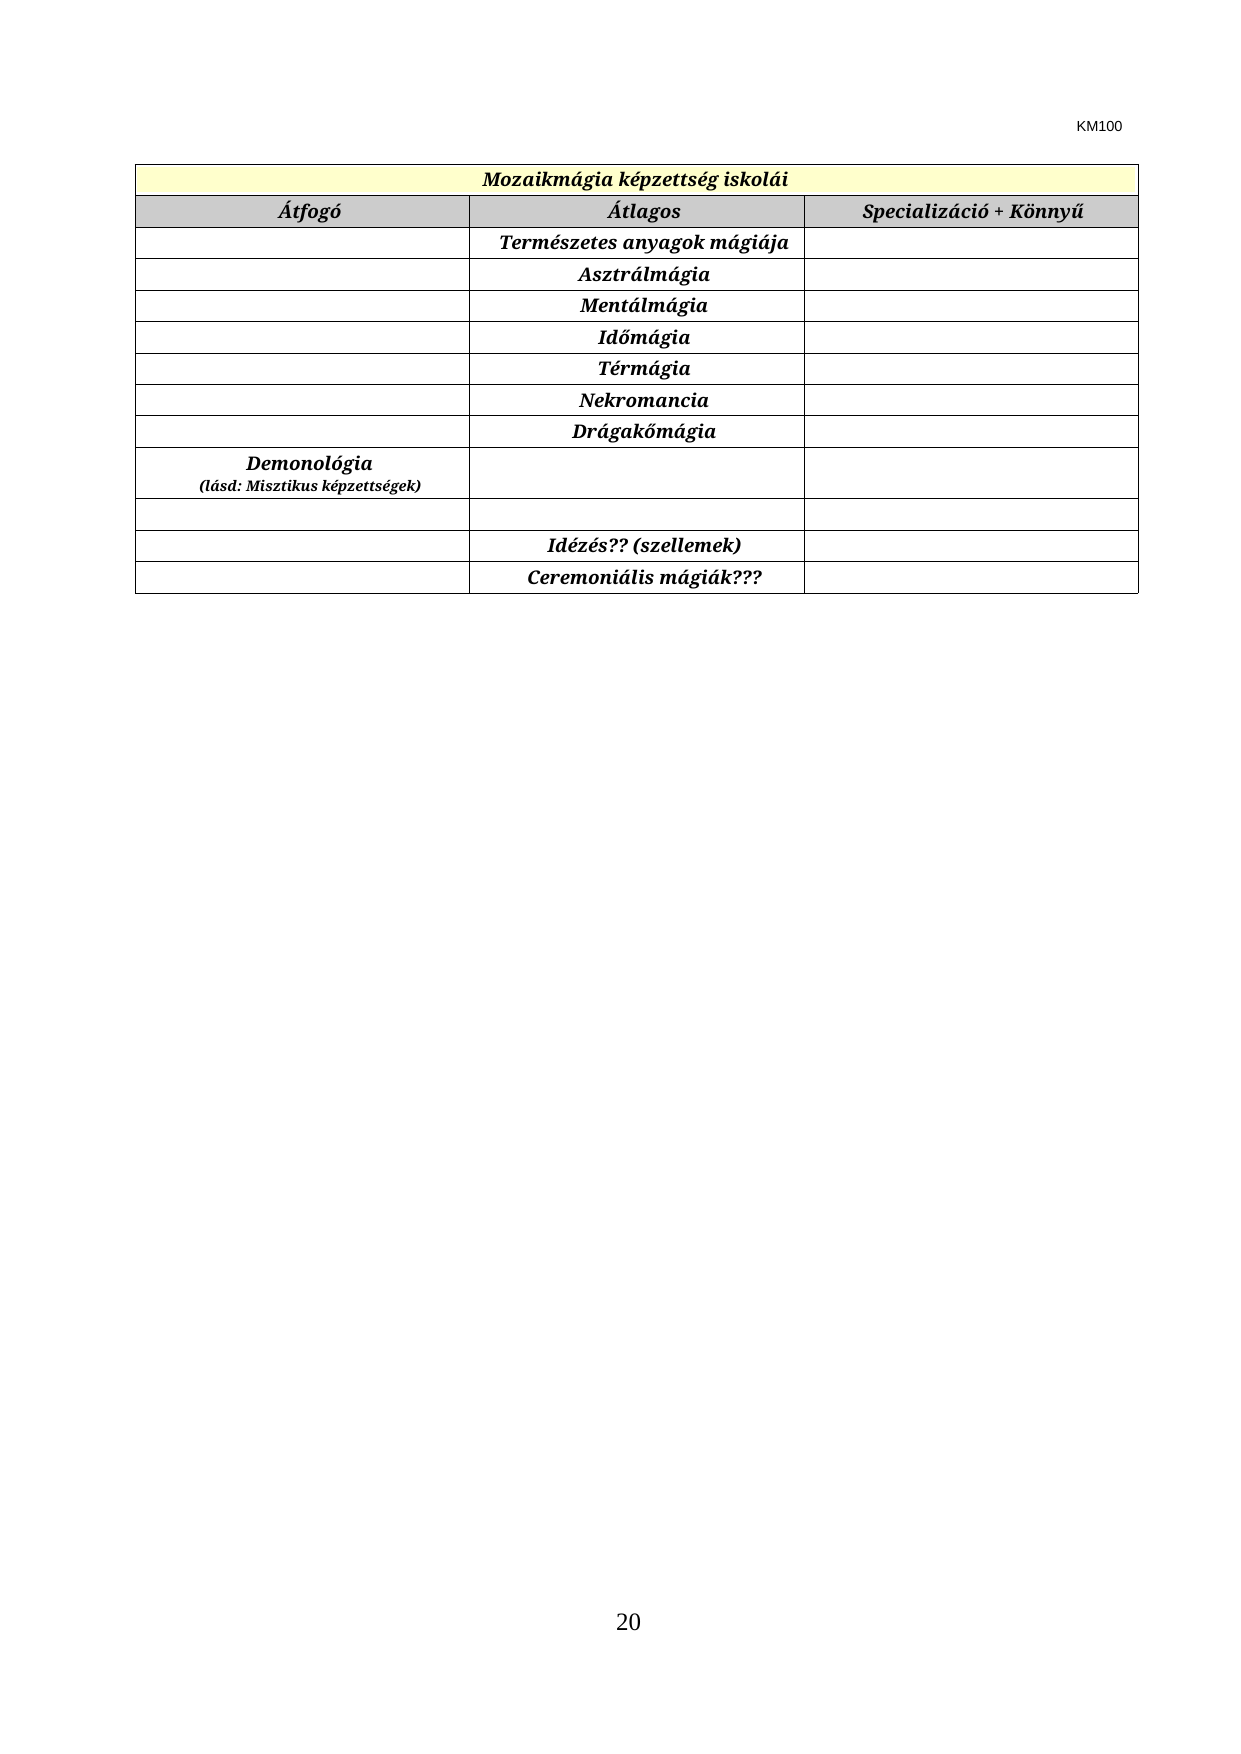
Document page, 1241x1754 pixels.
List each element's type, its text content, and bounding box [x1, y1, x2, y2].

table_cell [136, 228, 469, 258]
table_cell [470, 448, 804, 498]
table_cell [805, 354, 1138, 384]
table_cell Demonológia (lásd: Misztikus képzettségek) [136, 448, 469, 498]
table_cell Idézés?? (szellemek) [470, 531, 804, 561]
table_cell [136, 291, 469, 321]
table_cell [805, 228, 1138, 258]
table_cell Nekromancia [470, 385, 804, 415]
table_cell [136, 322, 469, 353]
table_cell [805, 385, 1138, 415]
table_cell [136, 531, 469, 561]
table_cell Ceremoniális mágiák??? [470, 562, 804, 593]
table_cell [136, 259, 469, 290]
table_cell Specializáció + Könnyű [805, 196, 1138, 227]
table_cell [805, 499, 1138, 530]
table_cell Természetes anyagok mágiája [470, 228, 804, 258]
table_header Mozaikmágia képzettség iskolái [136, 165, 1138, 195]
table_cell Átlagos [470, 196, 804, 227]
table_cell Drágakőmágia [470, 416, 804, 447]
table_cell [805, 416, 1138, 447]
table_cell Mentálmágia [470, 291, 804, 321]
table_cell [470, 499, 804, 530]
table_cell [136, 562, 469, 593]
table_cell Átfogó [136, 196, 469, 227]
table_cell [136, 354, 469, 384]
table_cell [805, 448, 1138, 498]
table_cell Asztrálmágia [470, 259, 804, 290]
table_cell [805, 531, 1138, 561]
table_cell [136, 385, 469, 415]
table_cell Időmágia [470, 322, 804, 353]
table_cell [805, 562, 1138, 593]
table_cell [805, 259, 1138, 290]
table_cell [805, 322, 1138, 353]
table_cell [136, 499, 469, 530]
table_cell [136, 416, 469, 447]
table_cell Térmágia [470, 354, 804, 384]
table_cell [805, 291, 1138, 321]
